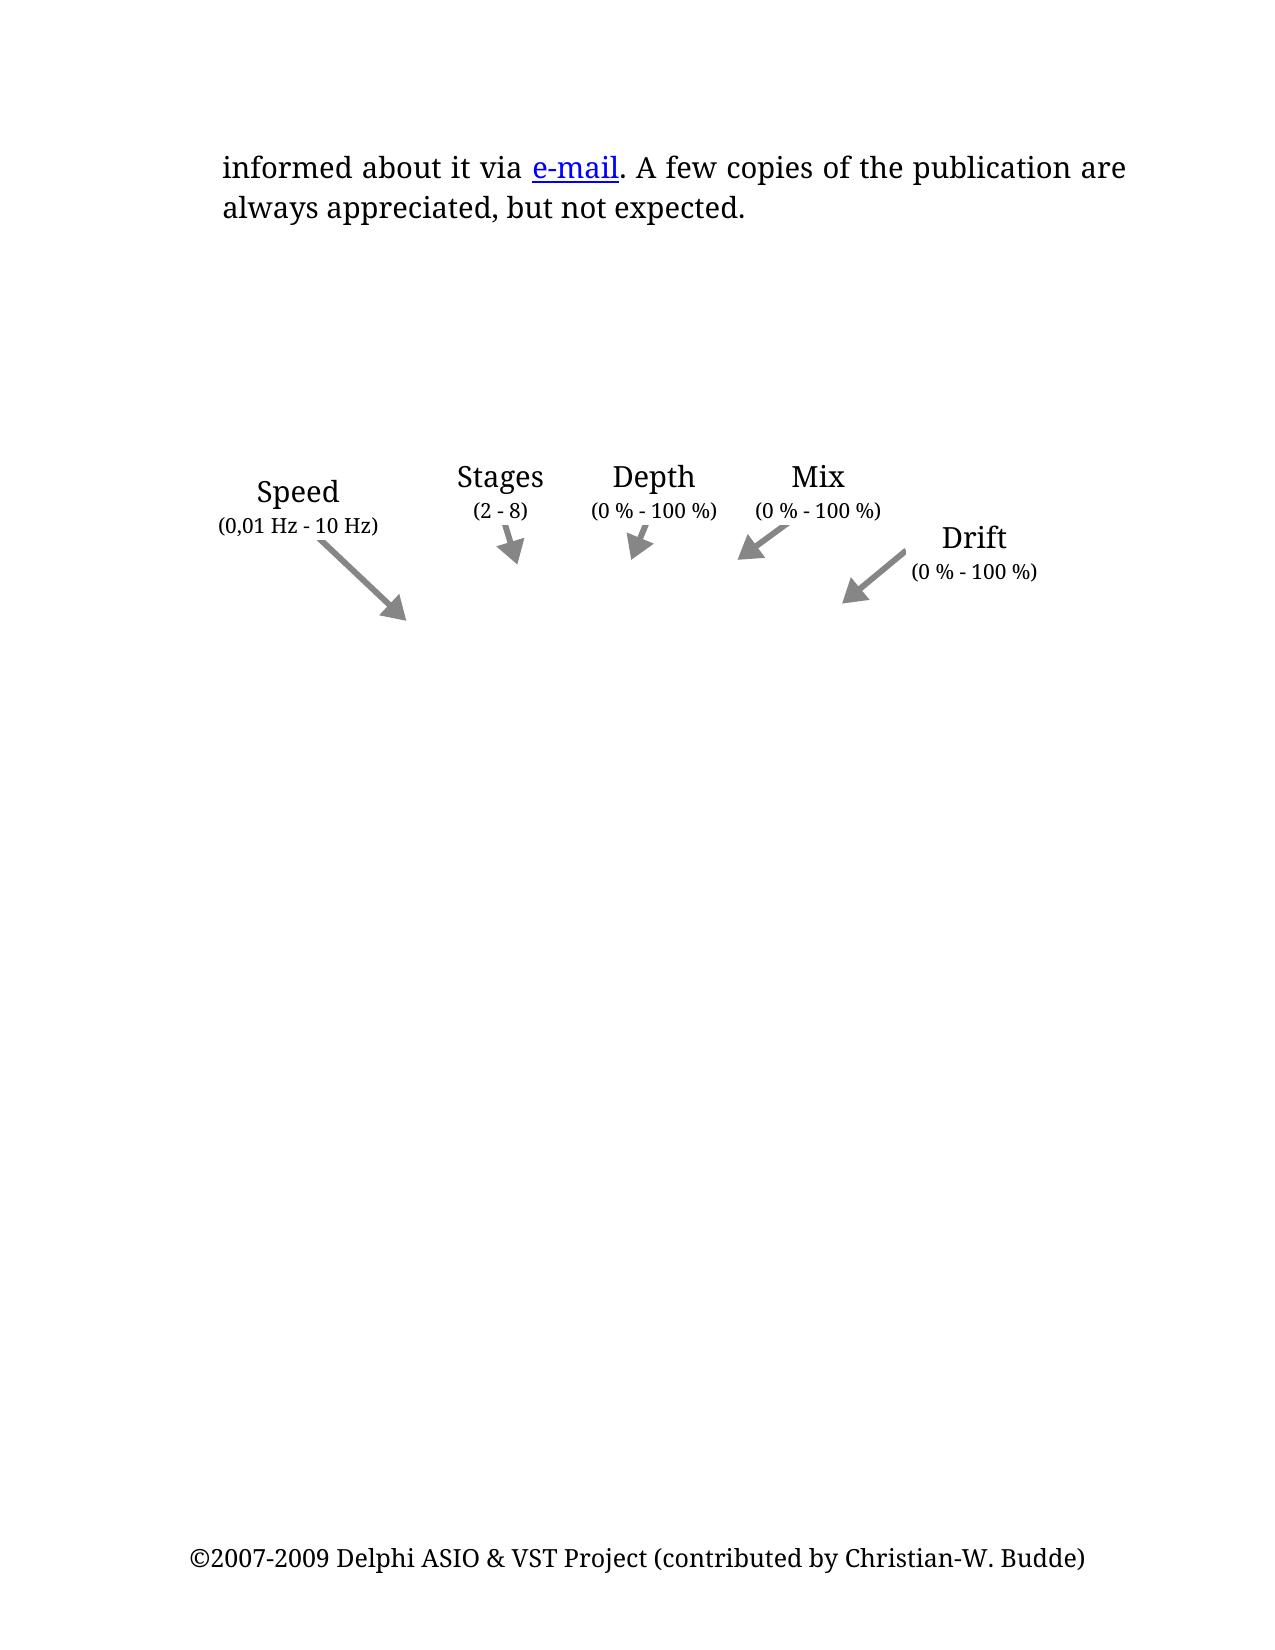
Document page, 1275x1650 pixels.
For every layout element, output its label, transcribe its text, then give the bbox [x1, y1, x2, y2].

list informed about it via e-mail. A few copies of the publication are always appreciated, but not expected. [185, 148, 1127, 227]
text Speed (0,01 Hz - 10 Hz) [199, 472, 397, 540]
text Drift (0 % - 100 %) [906, 517, 1042, 585]
text Mix (0 % - 100 %) [748, 457, 888, 525]
text Stages (2 - 8) [452, 457, 548, 525]
text Depth (0 % - 100 %) [584, 457, 723, 525]
